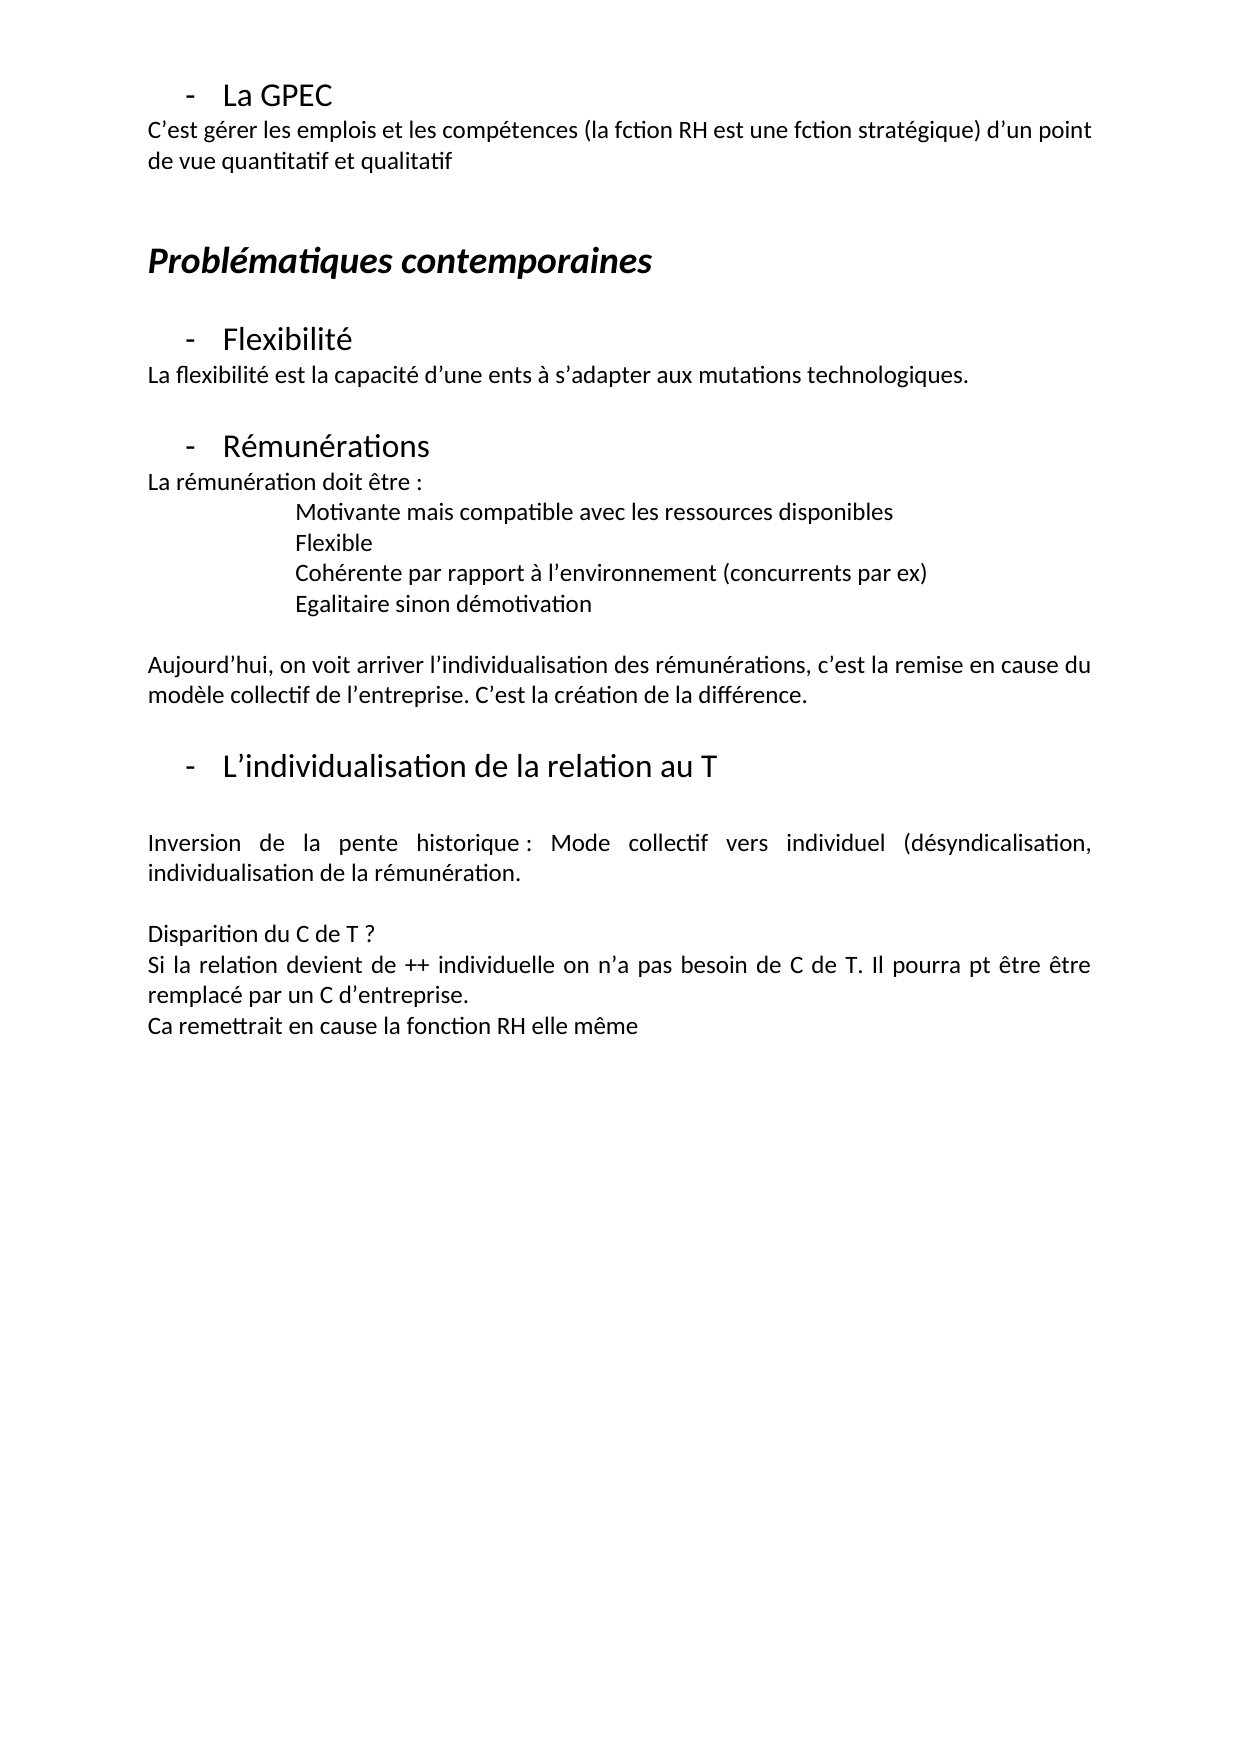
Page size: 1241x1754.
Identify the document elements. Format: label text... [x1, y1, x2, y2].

text Aujourd’hui, on voit arriver l’individualisation des rémunérations, c’est la remise en cause du modèle collectif de l’entreprise. C’est la création de la différence. [148, 649, 1093, 710]
text Egalitaire sinon démotivation [148, 588, 1093, 618]
text Si la relation devient de ++ individuelle on n’a pas besoin de C de T. Il pourra pt être être remplacé par un C d’entreprise. [148, 949, 1093, 1010]
text Inversion de la pente historique : Mode collectif vers individuel (désyndicalisation, individualisation de la rémunération. [148, 827, 1093, 888]
list Flexibilité [185, 318, 1093, 359]
list La GPEC [185, 74, 1093, 114]
list L’individualisation de la relation au T [185, 746, 1093, 786]
list Rémunérations [185, 425, 1093, 466]
text La flexibilité est la capacité d’une ents à s’adapter aux mutations technologiques. [148, 359, 1093, 389]
subtitle Problématiques contemporaines [148, 237, 1093, 282]
text Cohérente par rapport à l’environnement (concurrents par ex) [148, 557, 1093, 588]
text La rémunération doit être : [148, 466, 1093, 496]
text Motivante mais compatible avec les ressources disponibles [148, 496, 1093, 527]
text Ca remettrait en cause la fonction RH elle même [148, 1010, 1093, 1041]
text C’est gérer les emplois et les compétences (la fction RH est une fction stratégique) d’un point de vue quantitatif et qualitatif [148, 114, 1093, 176]
text Flexible [148, 527, 1093, 557]
text Disparition du C de T ? [148, 918, 1093, 949]
